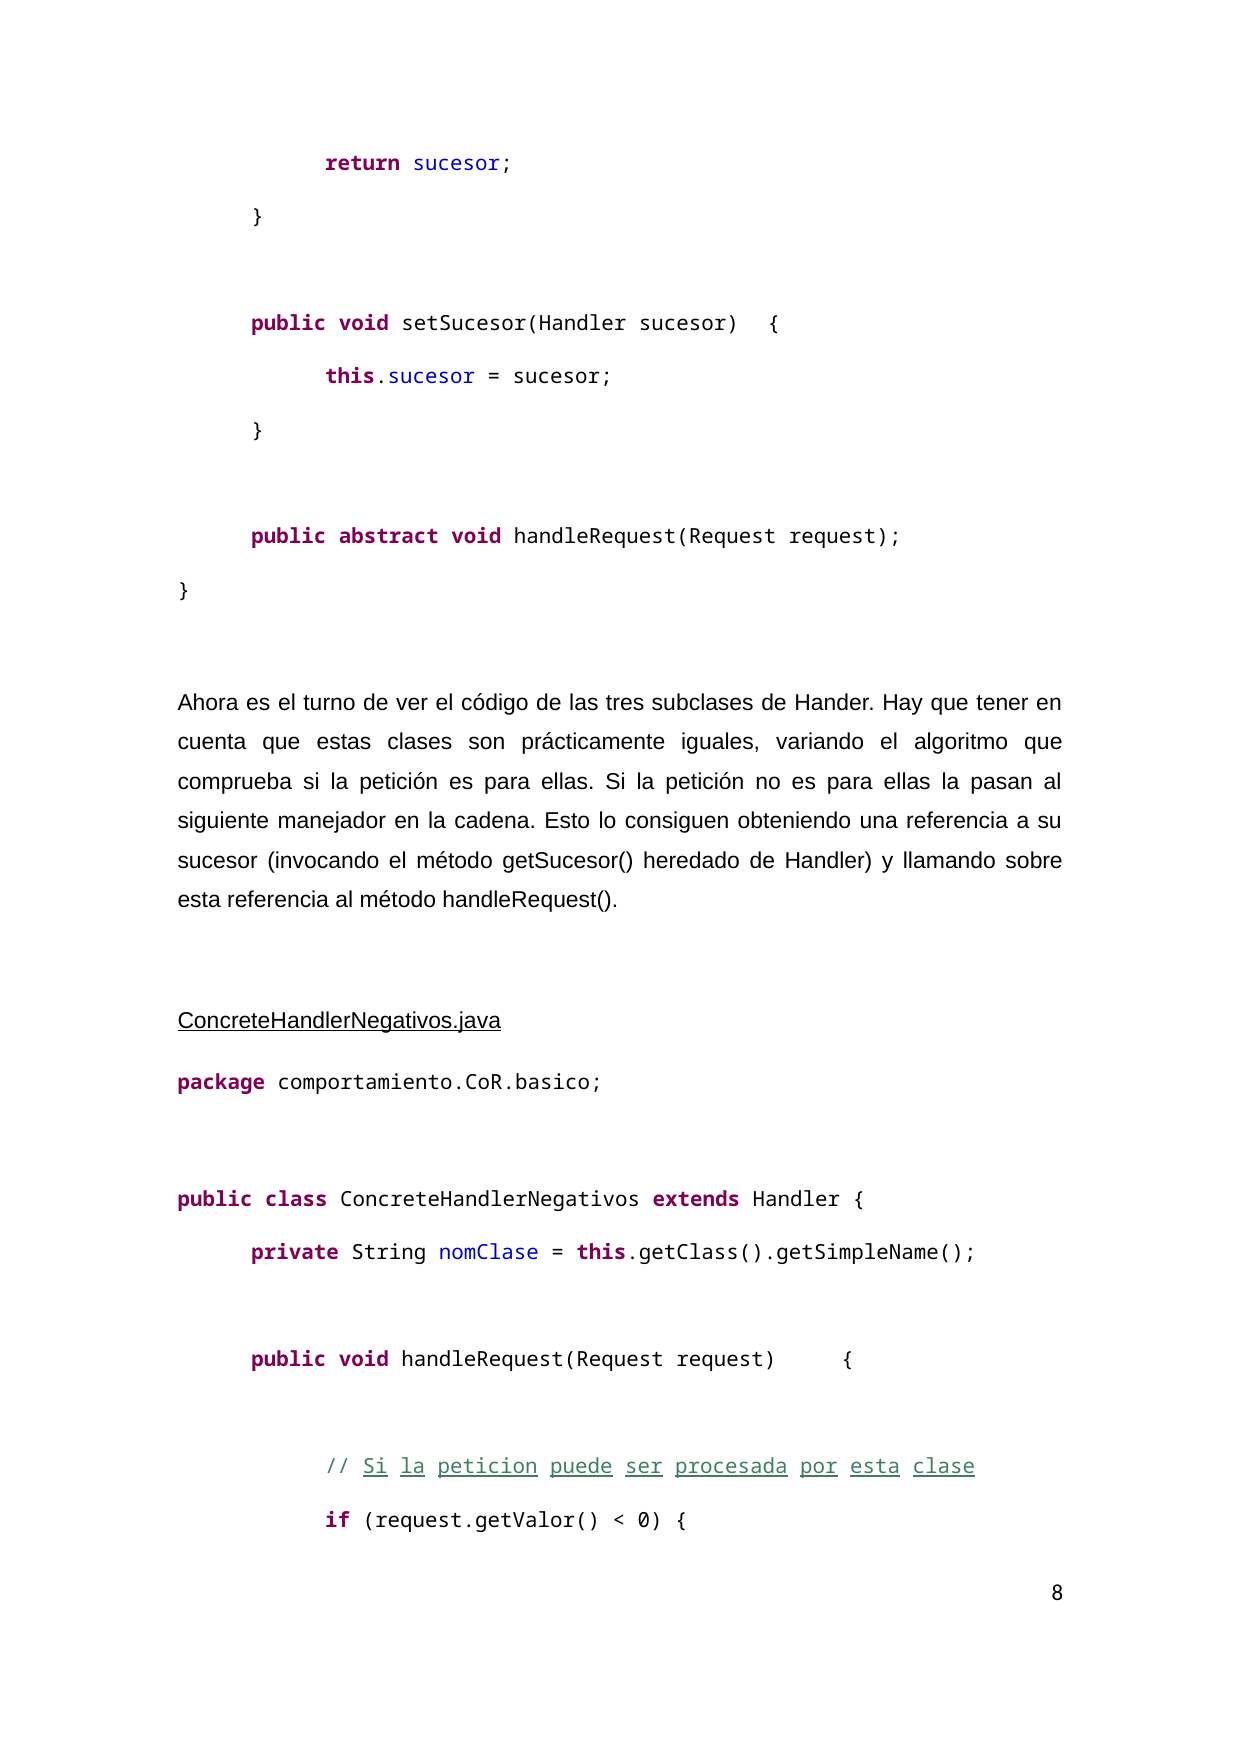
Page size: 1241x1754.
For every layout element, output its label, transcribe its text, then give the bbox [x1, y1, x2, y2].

text private String nomClase = this.getClass().getSimpleName(); [177, 1237, 1063, 1266]
text public abstract void handleRequest(Request request); [177, 522, 1063, 550]
text } [177, 415, 1063, 443]
text public class ConcreteHandlerNegativos extends Handler { [177, 1184, 1063, 1212]
text } [177, 201, 1063, 229]
text if (request.getValor() < 0) { [177, 1505, 1063, 1533]
text // Si la peticion puede ser procesada por esta clase [177, 1451, 1063, 1480]
text ConcreteHandlerNegativos.java [177, 1007, 1063, 1033]
text package comportamiento.CoR.basico; [177, 1067, 1063, 1096]
text this.sucesor = sucesor; [177, 361, 1063, 390]
text } [177, 575, 1063, 603]
text public void handleRequest(Request request) { [177, 1344, 1063, 1373]
text Ahora es el turno de ver el código de las tres subclases de Hander. Hay que tener en cuenta que estas clases son prácticamente iguales, variando el algoritmo que comprueba si la petición es para ellas. Si la petición no es para ellas la pasan al siguiente manejador en la cadena. Esto lo consiguen obteniendo una referencia a su sucesor (invocando el método getSucesor() heredado de Handler) y llamando sobre esta referencia al método handleRequest(). [177, 689, 1063, 913]
text public void setSucesor(Handler sucesor) { [177, 308, 1063, 336]
text return sucesor; [177, 148, 1063, 176]
